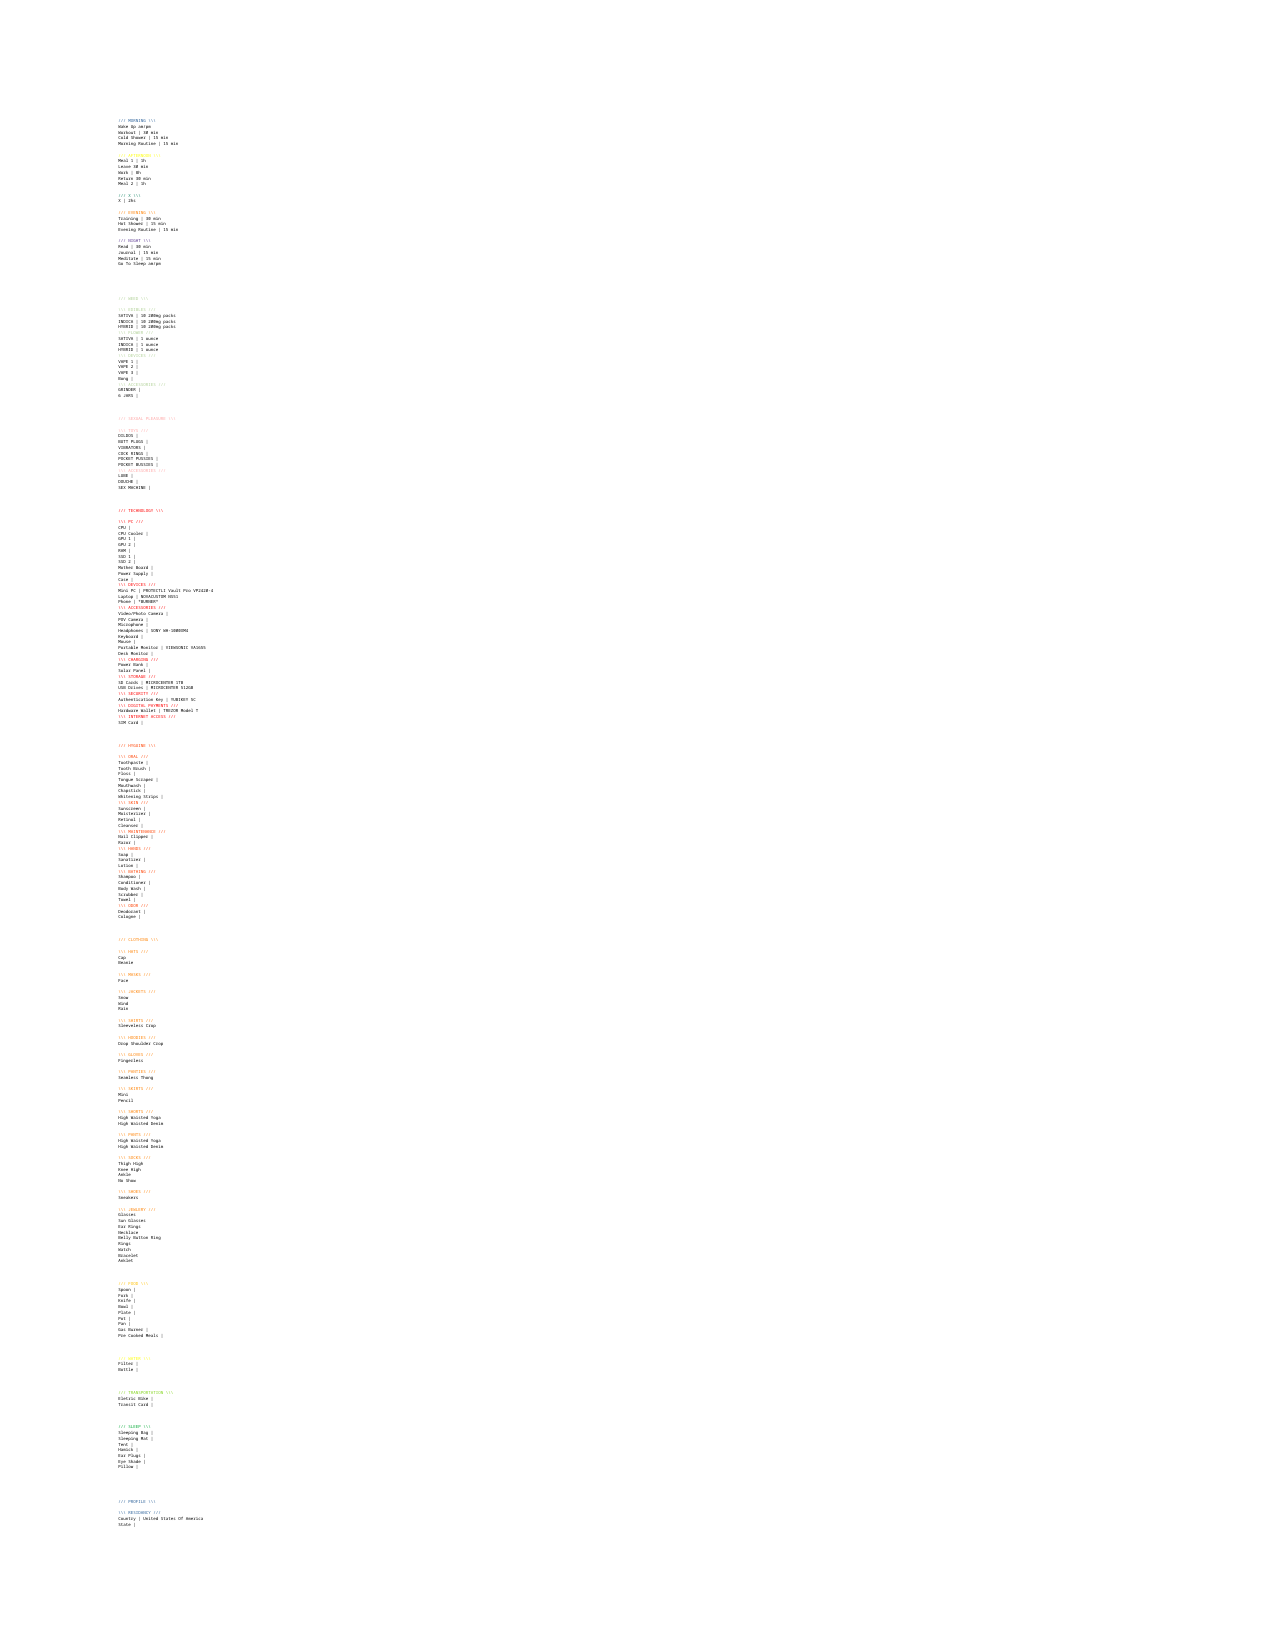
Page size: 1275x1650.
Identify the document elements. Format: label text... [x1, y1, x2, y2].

text Meal 1 | 1h [118, 158, 1157, 164]
text Leave 30 min [118, 164, 1157, 170]
text Solar Panel | [118, 668, 1157, 674]
text \\\ EDIBLES /// [118, 307, 1157, 313]
text GPU 2 | [118, 542, 1157, 548]
text Chapstick | [118, 788, 1157, 794]
text Nail Clipper | [118, 834, 1157, 840]
text Sanatizer | [118, 857, 1157, 863]
text 6 JARS | [118, 393, 1157, 399]
text \\\ SHIRTS /// [118, 1018, 1157, 1023]
text Gas Burner | [118, 1327, 1157, 1333]
text Tongue Scraper | [118, 777, 1157, 783]
text DOUCHE | [118, 479, 1157, 485]
text \\\ SHOES /// [118, 1189, 1157, 1195]
text Deodorant | [118, 909, 1157, 914]
text \\\ RESIDANCY /// [118, 1510, 1157, 1516]
text Go To Sleep am/pm [118, 261, 1157, 267]
text Wake Up am/pm [118, 124, 1157, 129]
text /// SLEEP \\\ [118, 1424, 1157, 1430]
text Mini [118, 1092, 1157, 1098]
text State | [118, 1522, 1157, 1527]
text \\\ ACCESSORIES /// [118, 605, 1157, 611]
text Mouthwash | [118, 783, 1157, 788]
text /// PROFILE \\\ [118, 1499, 1157, 1504]
text Portable Monitor | VIEWSONIC VA1655 [118, 645, 1157, 651]
text Headphones | SONY WH-1000XM4 [118, 628, 1157, 634]
text High Waisted Denim [118, 1144, 1157, 1149]
text Country | United States Of America [118, 1516, 1157, 1522]
text Anklet [118, 1258, 1157, 1264]
text Beanie [118, 960, 1157, 966]
text BUTT PLUGS | [118, 439, 1157, 445]
text Fork | [118, 1293, 1157, 1298]
text /// WATER \\\ [118, 1356, 1157, 1361]
text /// HYGUINE \\\ [118, 743, 1157, 748]
text Sleeping Bag | [118, 1430, 1157, 1436]
text Toothpaste | [118, 760, 1157, 766]
text Hamick | [118, 1447, 1157, 1453]
text SD Cards | MICROCENTER 1TB [118, 679, 1157, 685]
text Whitening Strips | [118, 794, 1157, 800]
text Cleanser | [118, 823, 1157, 828]
text \\\ DIGITAL PAYMENTS /// [118, 702, 1157, 708]
text Lotion | [118, 863, 1157, 869]
text Video/Photo Camera | [118, 611, 1157, 617]
text \\\ PANTS /// [118, 1132, 1157, 1138]
text SIM Card | [118, 720, 1157, 725]
text \\\ ODOR /// [118, 903, 1157, 909]
text Cologne | [118, 914, 1157, 920]
text Thigh High [118, 1161, 1157, 1167]
text \\\ HANDS /// [118, 846, 1157, 851]
text INDICA | 10 200mg packs [118, 319, 1157, 324]
text Tent | [118, 1442, 1157, 1447]
text Moisterizer | [118, 811, 1157, 817]
text Necklace [118, 1229, 1157, 1235]
text Phone | *BURNER* [118, 599, 1157, 605]
text \\\ ACCESSORIES /// [118, 468, 1157, 473]
text /// MORNING \\\ [118, 118, 1157, 124]
text \\\ HOODIES /// [118, 1035, 1157, 1041]
text \\\ MAINTENANCE /// [118, 828, 1157, 834]
text USB Drives | MICROCENTER 512GB [118, 685, 1157, 691]
text GPU 1 | [118, 536, 1157, 542]
text Shampoo | [118, 874, 1157, 880]
text SEX MACHINE | [118, 485, 1157, 491]
text DILDOS | [118, 433, 1157, 439]
text Retinol | [118, 817, 1157, 823]
text Eletric Bike | [118, 1396, 1157, 1401]
text Sneakers [118, 1195, 1157, 1201]
text GRINDER | [118, 387, 1157, 393]
text Seamless Thong [118, 1075, 1157, 1081]
text \\\ PANTIES /// [118, 1069, 1157, 1075]
text Fingerless [118, 1058, 1157, 1063]
text VAPE 1 | [118, 359, 1157, 364]
text \\\ SECURITY /// [118, 691, 1157, 697]
text Soap | [118, 851, 1157, 857]
text POCKET BUSSIES | [118, 462, 1157, 468]
text Conditioner | [118, 880, 1157, 886]
text VAPE 3 | [118, 370, 1157, 376]
text Body Wash | [118, 886, 1157, 892]
text Return 30 min [118, 175, 1157, 181]
text Mouse | [118, 639, 1157, 645]
text /// TRANSPORTATION \\\ [118, 1390, 1157, 1396]
text Glasses [118, 1212, 1157, 1218]
text Laptop | NOVACUSTOM NS51 [118, 594, 1157, 599]
text SSD 1 | [118, 553, 1157, 559]
text POV Camera | [118, 617, 1157, 622]
text Training | 30 min [118, 216, 1157, 221]
text X | 2hs [118, 198, 1157, 204]
text CPU | [118, 525, 1157, 531]
text Transit Card | [118, 1401, 1157, 1407]
text Sun Glasses [118, 1218, 1157, 1224]
text \\\ FLOWER /// [118, 330, 1157, 336]
text \\\ BATHING /// [118, 869, 1157, 874]
text Watch [118, 1247, 1157, 1252]
text Desk Monitor | [118, 651, 1157, 657]
text Microphone | [118, 622, 1157, 628]
text High Waisted Yoga [118, 1138, 1157, 1144]
text /// AFTERNOON \\\ [118, 152, 1157, 158]
text Bottle | [118, 1367, 1157, 1373]
text \\\ PC /// [118, 519, 1157, 525]
text Tooth Brush | [118, 766, 1157, 771]
text CPU Cooler | [118, 531, 1157, 536]
text /// NIGHT \\\ [118, 238, 1157, 244]
text HYBRID | 10 200mg packs [118, 324, 1157, 330]
text No Show [118, 1178, 1157, 1184]
text \\\ JEWLERY /// [118, 1207, 1157, 1212]
text Pencil [118, 1098, 1157, 1103]
text Belly Button Ring [118, 1235, 1157, 1241]
text Bracelet [118, 1252, 1157, 1258]
text VIBRATORS | [118, 445, 1157, 450]
text Ankle [118, 1172, 1157, 1178]
text Bowl | [118, 1304, 1157, 1310]
text LUBE | [118, 473, 1157, 479]
text Hot Shower | 15 min [118, 221, 1157, 227]
text Power Supply | [118, 571, 1157, 576]
text /// WEED \\\ [118, 296, 1157, 301]
text Ear Plugs | [118, 1453, 1157, 1459]
text Read | 30 min [118, 244, 1157, 250]
text /// EVENING \\\ [118, 210, 1157, 216]
text SATIVA | 10 200mg packs [118, 313, 1157, 319]
text Rain [118, 1006, 1157, 1012]
text Hardware Wallet | TREZOR Model T [118, 708, 1157, 714]
text Authentication Key | YUBIKEY 5C [118, 697, 1157, 702]
text Knee High [118, 1167, 1157, 1172]
text RAM | [118, 548, 1157, 553]
text Floss | [118, 771, 1157, 777]
text Spoon | [118, 1287, 1157, 1293]
text Pre Cooked Meals | [118, 1333, 1157, 1338]
text \\\ DEVICES /// [118, 582, 1157, 588]
text \\\ TOYS /// [118, 427, 1157, 433]
text \\\ INTERNET ACCESS /// [118, 714, 1157, 720]
text \\\ HATS /// [118, 949, 1157, 954]
text Evening Routine | 15 min [118, 227, 1157, 233]
text Towel | [118, 897, 1157, 903]
text SSD 2 | [118, 559, 1157, 565]
text \\\ ACCESSORIES /// [118, 382, 1157, 387]
text Scrubber | [118, 892, 1157, 897]
text Workout | 30 min [118, 129, 1157, 135]
text /// CLOTHING \\\ [118, 937, 1157, 943]
text Bong | [118, 376, 1157, 382]
text Plate | [118, 1310, 1157, 1316]
text POCKET PUSSIES | [118, 456, 1157, 462]
text SATIVA | 1 ounce [118, 336, 1157, 342]
text High Waisted Yoga [118, 1115, 1157, 1121]
text Snow [118, 995, 1157, 1000]
text Sleeping Mat | [118, 1436, 1157, 1442]
text INDICA | 1 ounce [118, 342, 1157, 347]
text Meditate | 15 min [118, 256, 1157, 261]
text Morning Routine | 15 min [118, 141, 1157, 147]
text \\\ JACKETS /// [118, 989, 1157, 995]
text /// SEXUAL PLEASURE \\\ [118, 416, 1157, 422]
text Mini PC | PROTECTLI Vault Pro VP2420-4 [118, 588, 1157, 594]
text Pillow | [118, 1464, 1157, 1470]
text Eye Shade | [118, 1459, 1157, 1464]
text Wind [118, 1000, 1157, 1006]
text \\\ STORAGE /// [118, 674, 1157, 679]
text Meal 2 | 1h [118, 181, 1157, 187]
text \\\ SOCKS /// [118, 1155, 1157, 1161]
text Cold Shower | 15 min [118, 135, 1157, 141]
text Pot | [118, 1316, 1157, 1321]
text Knife | [118, 1298, 1157, 1304]
text Journal | 15 min [118, 250, 1157, 256]
text Power Bank | [118, 662, 1157, 668]
text Keyboard | [118, 634, 1157, 639]
text /// X \\\ [118, 193, 1157, 198]
text Mother Board | [118, 565, 1157, 571]
text VAPE 2 | [118, 364, 1157, 370]
text /// TECHNOLOGY \\\ [118, 508, 1157, 513]
text \\\ SHORTS /// [118, 1109, 1157, 1115]
text Case | [118, 576, 1157, 582]
text Ear Rings [118, 1224, 1157, 1229]
text HYBRID | 1 ounce [118, 347, 1157, 353]
text Cap [118, 954, 1157, 960]
text Sunscreen | [118, 806, 1157, 811]
text \\\ SKIRTS /// [118, 1086, 1157, 1092]
text Rings [118, 1241, 1157, 1247]
text Sleeveless Crop [118, 1023, 1157, 1029]
text \\\ MASKS /// [118, 972, 1157, 977]
text Pan | [118, 1321, 1157, 1327]
text Work | 8h [118, 170, 1157, 175]
text \\\ DEVICES /// [118, 353, 1157, 359]
text Filter | [118, 1361, 1157, 1367]
text \\\ CHARGING /// [118, 657, 1157, 662]
text High Waisted Denim [118, 1121, 1157, 1126]
text \\\ GLOVES /// [118, 1052, 1157, 1058]
text \\\ SKIN /// [118, 800, 1157, 806]
text COCK RINGS | [118, 450, 1157, 456]
text Face [118, 977, 1157, 983]
text Razor | [118, 840, 1157, 846]
text \\\ ORAL /// [118, 754, 1157, 760]
text /// FOOD \\\ [118, 1281, 1157, 1287]
text Drop Shoulder Crop [118, 1041, 1157, 1046]
